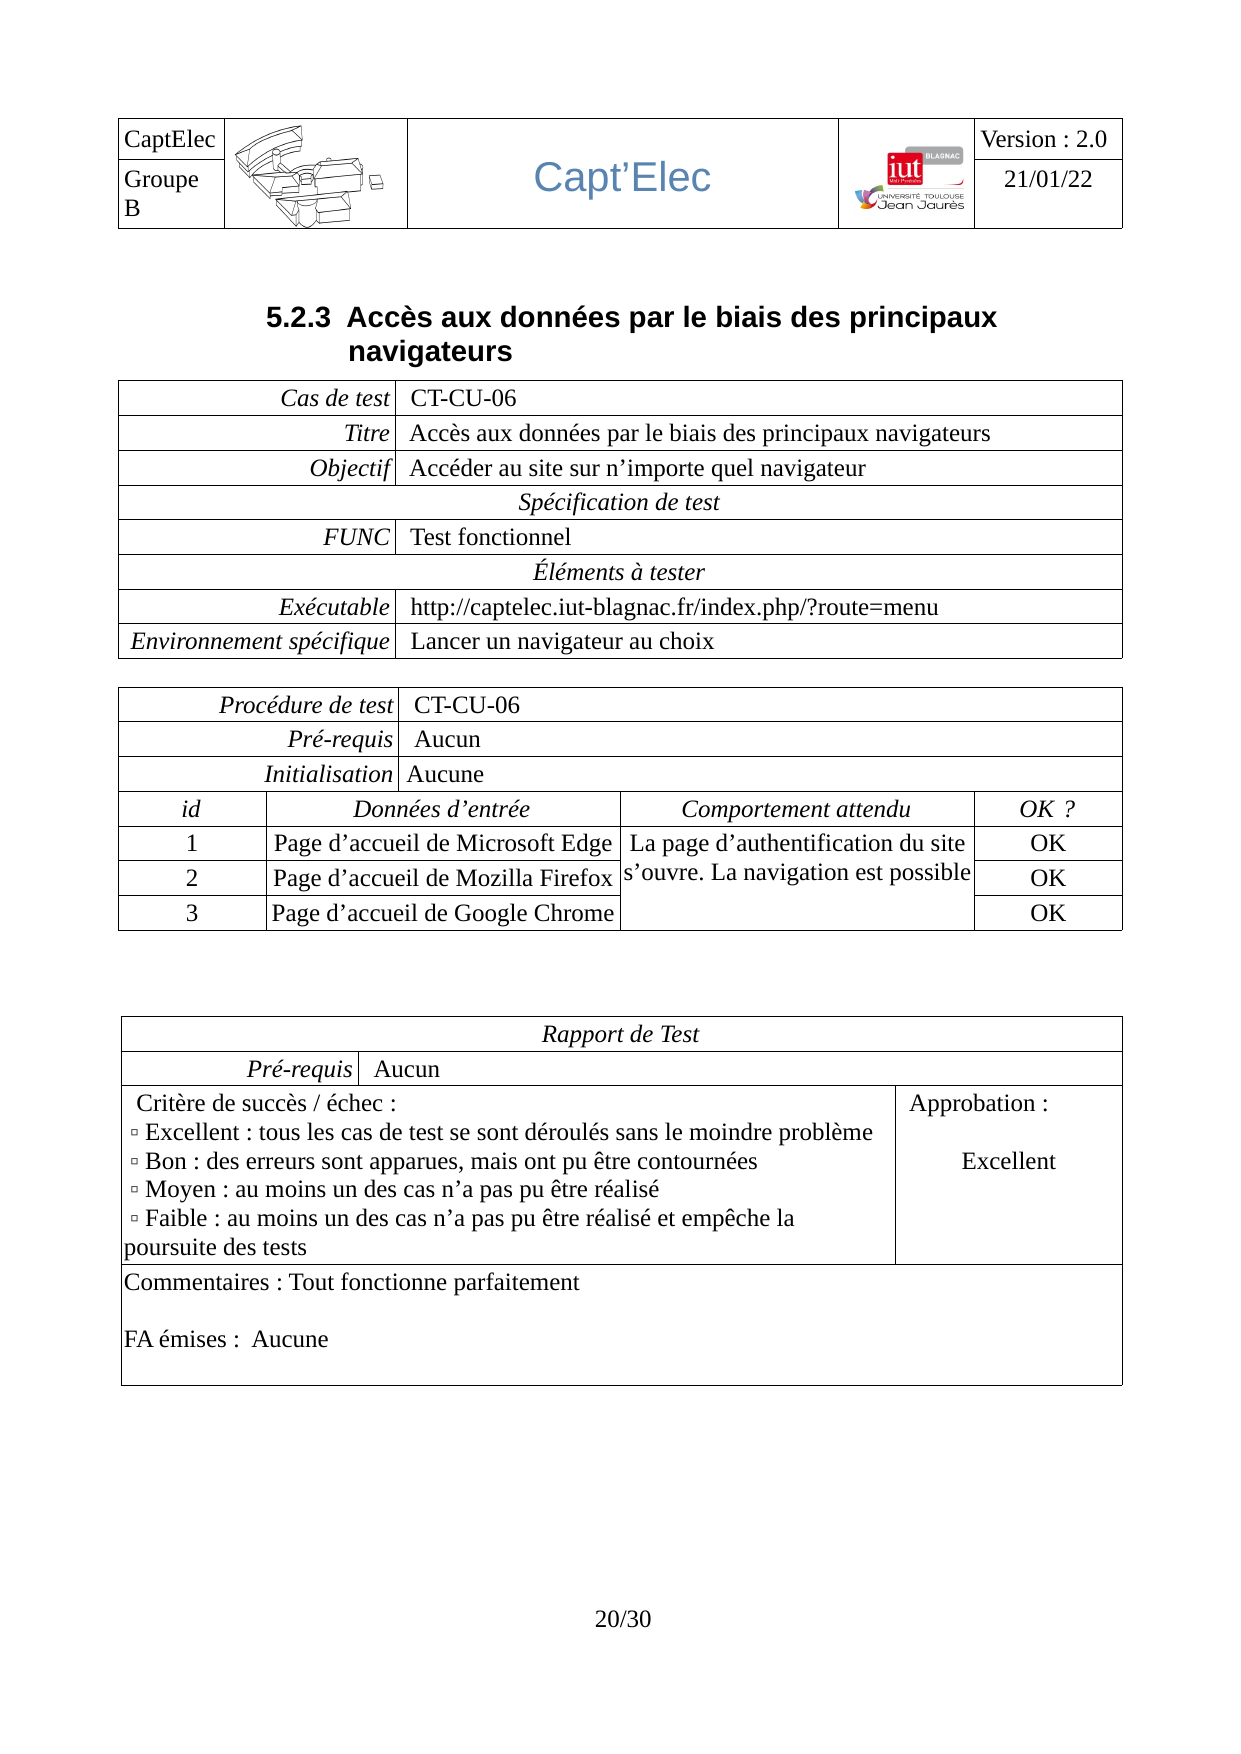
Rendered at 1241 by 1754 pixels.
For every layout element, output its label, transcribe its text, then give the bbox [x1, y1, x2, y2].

table_cell Environnement spécifique [119, 624, 395, 658]
table_cell Approbation : Excellent [896, 1086, 1122, 1264]
table_cell 2 [119, 861, 266, 895]
table_header Cas de test [119, 381, 395, 415]
table_cell Spécification de test [119, 486, 1122, 519]
table_cell Critère de succès / échec : ▫ Excellent : tous les cas de test se sont déroulés sans le moindre problème ▫ Bon : des erreurs sont apparues, mais ont pu être contournées ▫ Moyen : au moins un des cas n’a pas pu être réalisé ▫ Faible : au moins un des cas n’a pas pu être réalisé et empêche la poursuite des tests [122, 1086, 895, 1264]
table_cell Comportement attendu [621, 792, 974, 826]
table_cell OK [975, 896, 1122, 929]
table_cell Pré-requis [122, 1052, 358, 1085]
table_cell 1 [119, 827, 266, 860]
table_header Procédure de test [119, 688, 398, 721]
table_cell La page d’authentification du site s’ouvre. La navigation est possible [621, 827, 974, 929]
table_cell id [119, 792, 266, 826]
table_cell Test fonctionnel [396, 520, 1122, 554]
table_cell Page d’accueil de Mozilla Firefox [267, 861, 620, 895]
table_cell Aucune [399, 757, 1122, 791]
picture [230, 120, 389, 234]
table_cell Exécutable [119, 590, 395, 623]
table_cell Page d’accueil de Microsoft Edge [267, 827, 620, 860]
table_cell Accès aux données par le biais des principaux navigateurs [396, 416, 1122, 450]
table_header CT-CU-06 [399, 688, 1122, 721]
table_cell Commentaires : Tout fonctionne parfaitement FA émises : Aucune [122, 1265, 1122, 1385]
table_cell 3 [119, 896, 266, 929]
table_header Rapport de Test [122, 1017, 1122, 1051]
table_cell OK ? [975, 792, 1122, 826]
table_cell Lancer un navigateur au choix [396, 624, 1122, 658]
table_cell Objectif [119, 451, 395, 484]
table_cell Données d’entrée [267, 792, 620, 826]
table_cell OK [975, 861, 1122, 895]
table_cell Initialisation [119, 757, 398, 791]
table_cell Titre [119, 416, 395, 450]
subtitle 5.2.3 Accès aux données par le biais des principaux navigateurs [118, 300, 1122, 368]
picture [855, 128, 964, 228]
table_cell http://captelec.iut-blagnac.fr/index.php/?route=menu [396, 590, 1122, 623]
table_cell Pré-requis [119, 722, 398, 756]
table_cell Accéder au site sur n’importe quel navigateur [396, 451, 1122, 484]
table_cell OK [975, 827, 1122, 860]
table_cell Page d’accueil de Google Chrome [267, 896, 620, 929]
table_cell Éléments à tester [119, 555, 1122, 588]
table_cell Aucun [399, 722, 1122, 756]
table_cell Aucun [359, 1052, 1122, 1085]
table_header CT-CU-06 [396, 381, 1122, 415]
table_cell FUNC [119, 520, 395, 554]
